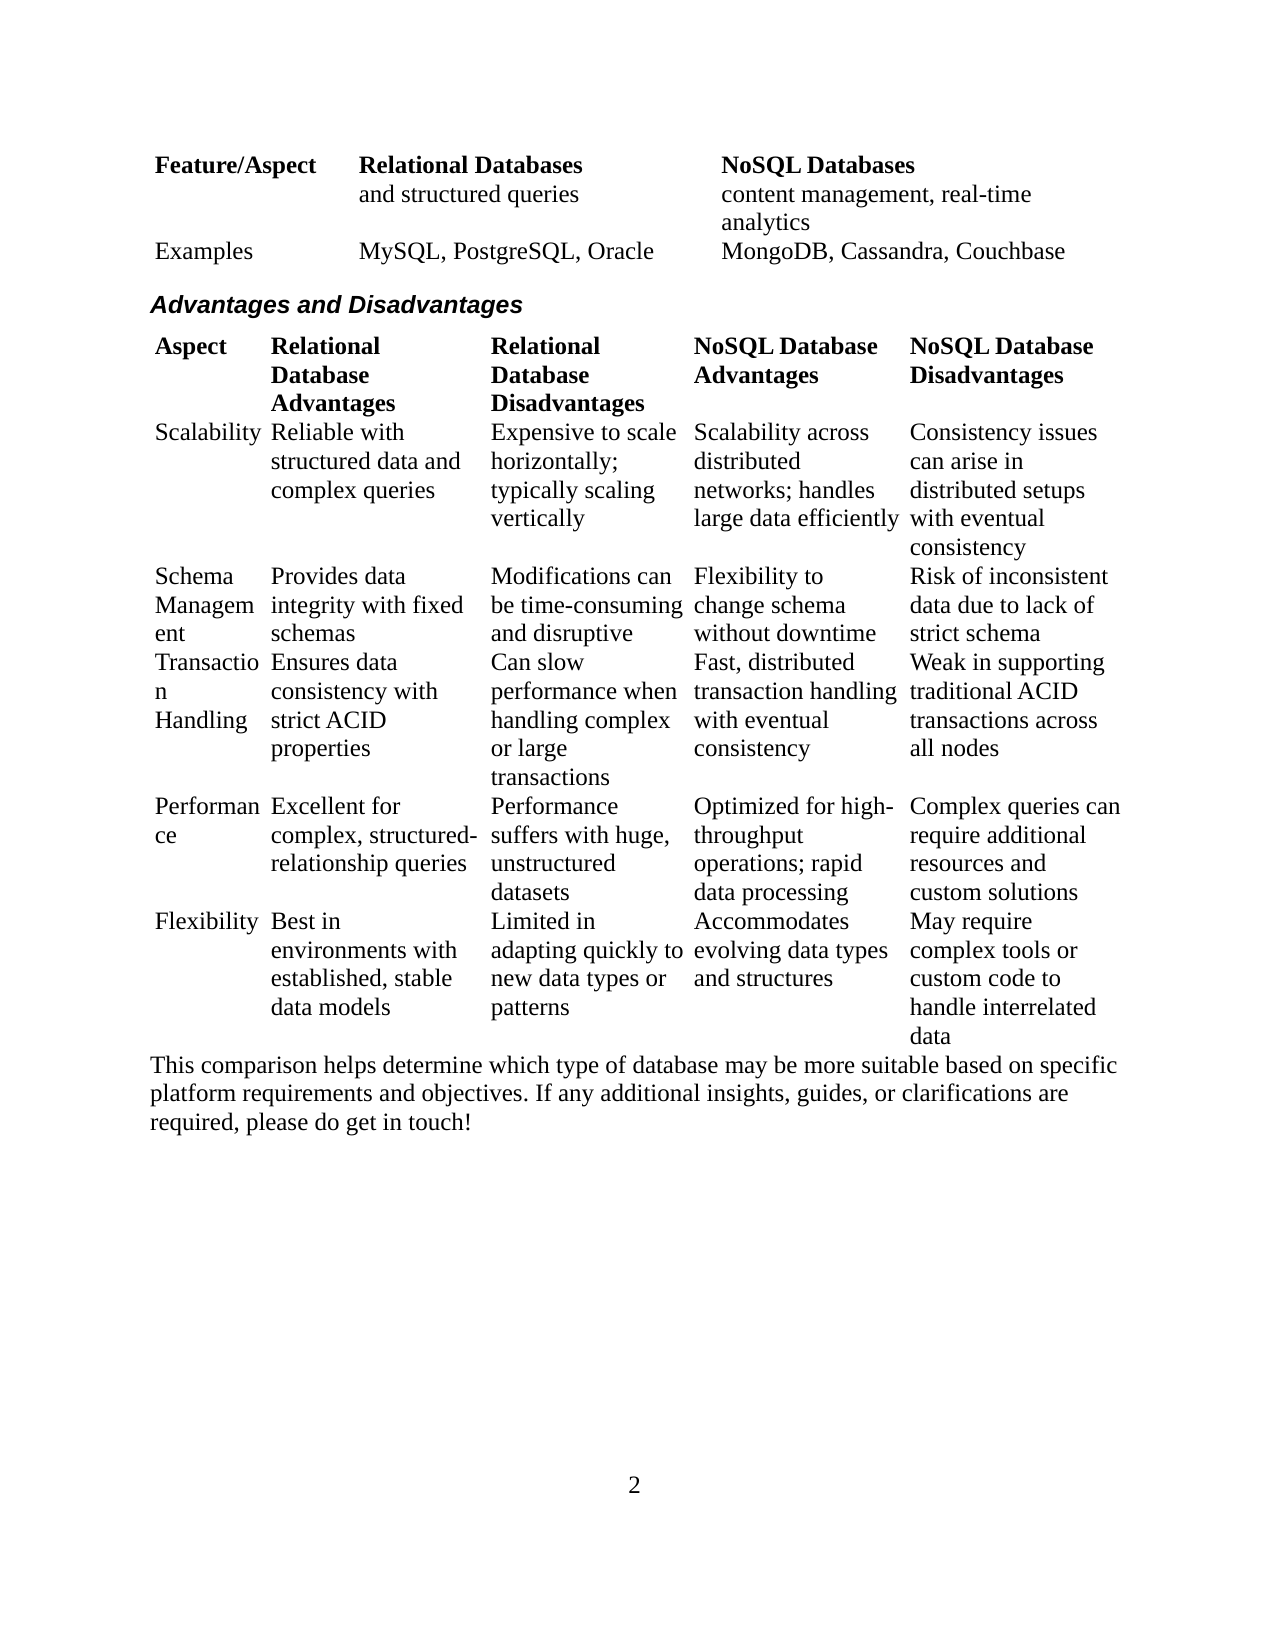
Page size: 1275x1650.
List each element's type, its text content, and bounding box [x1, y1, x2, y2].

table_cell Modifications can be time-consuming and disruptive [486, 561, 689, 647]
table_header Aspect [150, 331, 266, 417]
table_cell Transaction Handling [150, 647, 266, 791]
table_cell Weak in supporting traditional ACID transactions across all nodes [905, 647, 1125, 791]
table_cell and structured queries [354, 179, 717, 236]
table_cell Can slow performance when handling complex or large transactions [486, 647, 689, 791]
table_cell Reliable with structured data and complex queries [266, 417, 486, 561]
table_header NoSQL Database Advantages [689, 331, 905, 417]
table_header Feature/Aspect [150, 150, 354, 179]
table_header Relational Database Disadvantages [486, 331, 689, 417]
table_cell Schema Management [150, 561, 266, 647]
table_cell Examples [150, 236, 354, 265]
table_cell Risk of inconsistent data due to lack of strict schema [905, 561, 1125, 647]
table_cell Expensive to scale horizontally; typically scaling vertically [486, 417, 689, 561]
table_cell Consistency issues can arise in distributed setups with eventual consistency [905, 417, 1125, 561]
table_cell Flexibility to change schema without downtime [689, 561, 905, 647]
table_header NoSQL Databases [717, 150, 1125, 179]
table_header NoSQL Database Disadvantages [905, 331, 1125, 417]
table_cell MySQL, PostgreSQL, Oracle [354, 236, 717, 265]
table_cell Complex queries can require additional resources and custom solutions [905, 791, 1125, 906]
table_cell Provides data integrity with fixed schemas [266, 561, 486, 647]
table_cell Performance suffers with huge, unstructured datasets [486, 791, 689, 906]
table_cell Scalability [150, 417, 266, 561]
table_cell Flexibility [150, 906, 266, 1050]
table_cell Excellent for complex, structured-relationship queries [266, 791, 486, 906]
text This comparison helps determine which type of database may be more suitable based on specific platform requirements and objectives. If any additional insights, guides, or clarifications are required, please do get in touch! [150, 1050, 1125, 1136]
table_header Relational Databases [354, 150, 717, 179]
table_cell Optimized for high-throughput operations; rapid data processing [689, 791, 905, 906]
table_cell MongoDB, Cassandra, Couchbase [717, 236, 1125, 265]
table_cell Performance [150, 791, 266, 906]
subtitle Advantages and Disadvantages [150, 290, 1125, 318]
table_cell Accommodates evolving data types and structures [689, 906, 905, 1050]
table_cell Best in environments with established, stable data models [266, 906, 486, 1050]
table_cell Limited in adapting quickly to new data types or patterns [486, 906, 689, 1050]
table_cell May require complex tools or custom code to handle interrelated data [905, 906, 1125, 1050]
table_cell [150, 179, 354, 236]
table_cell Scalability across distributed networks; handles large data efficiently [689, 417, 905, 561]
table_cell Ensures data consistency with strict ACID properties [266, 647, 486, 791]
table_cell Fast, distributed transaction handling with eventual consistency [689, 647, 905, 791]
table_cell content management, real-time analytics [717, 179, 1125, 236]
table_header Relational Database Advantages [266, 331, 486, 417]
